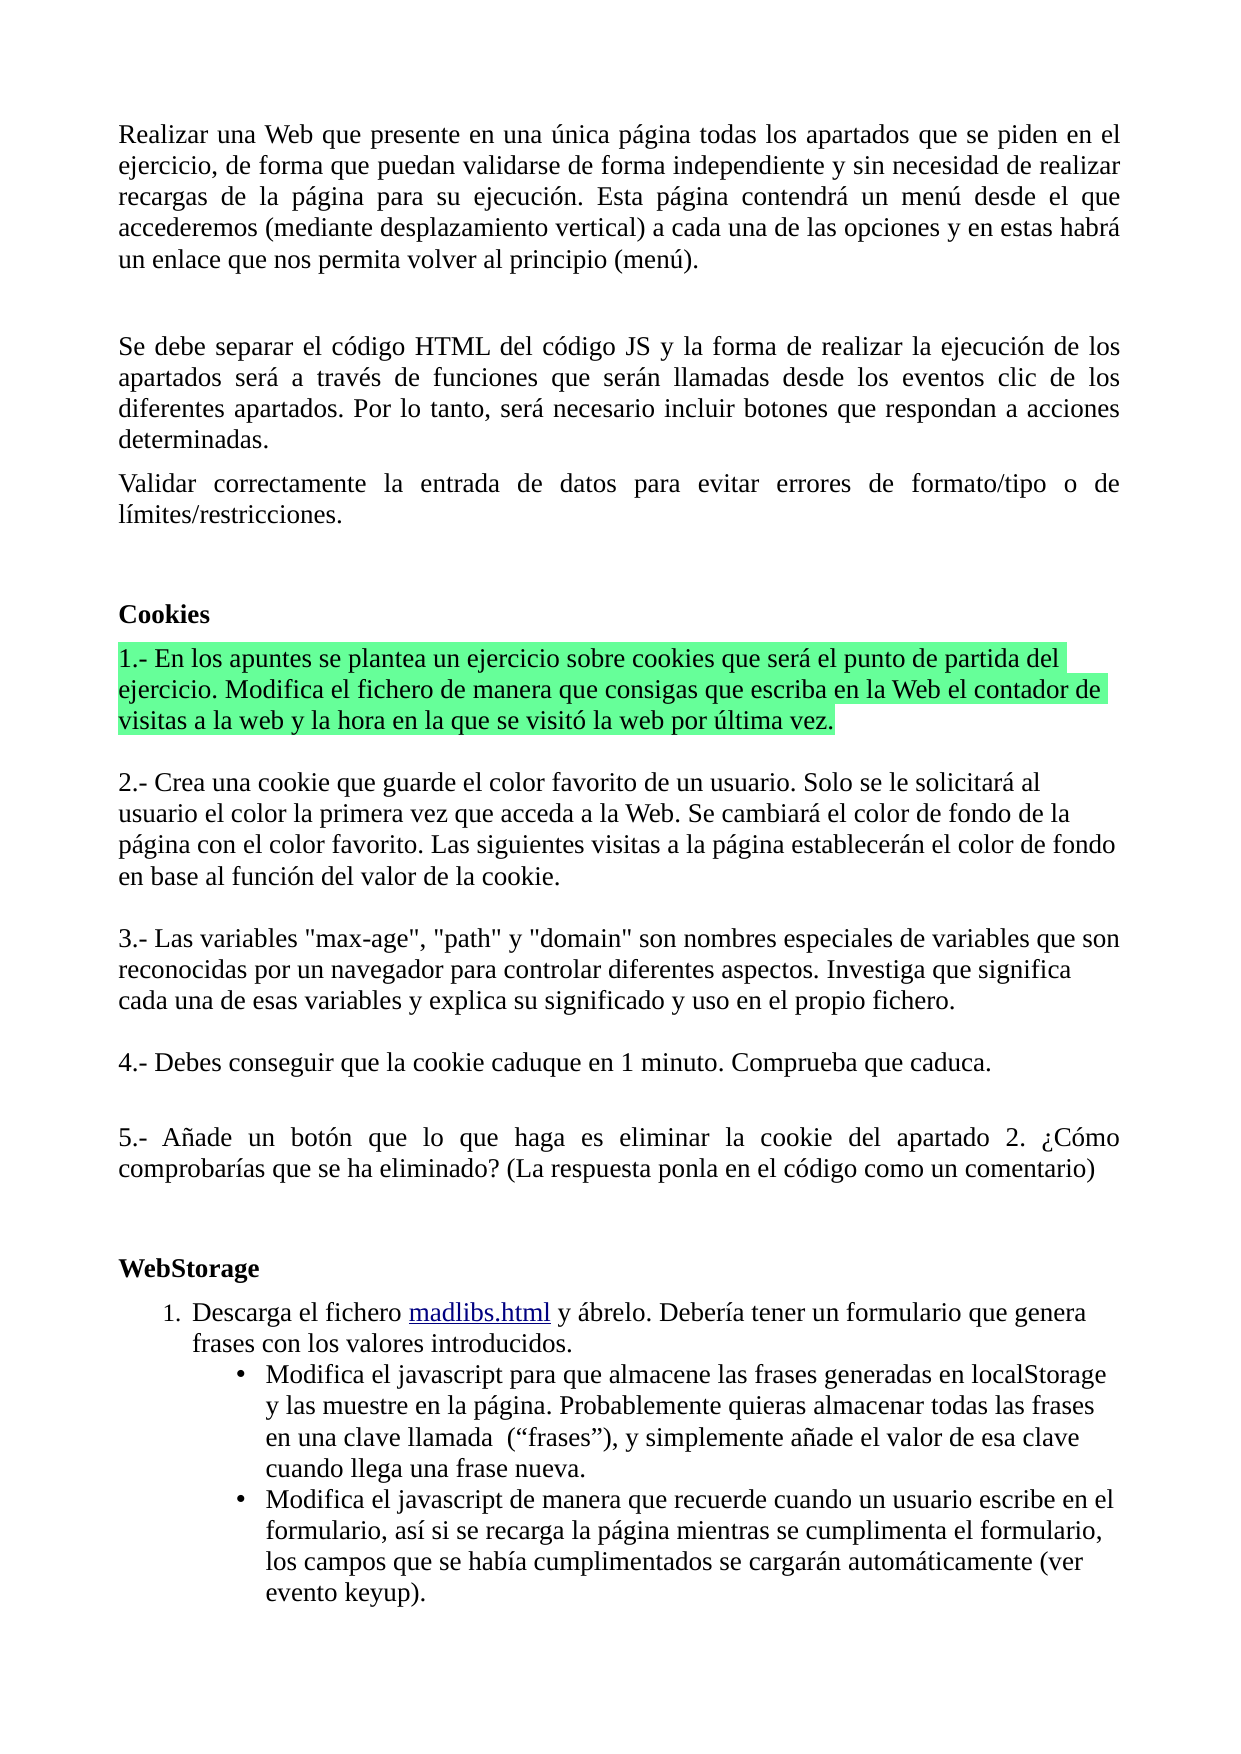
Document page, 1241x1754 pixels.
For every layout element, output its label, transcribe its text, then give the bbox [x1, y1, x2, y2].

text Se debe separar el código HTML del código JS y la forma de realizar la ejecución de los apartados será a través de funciones que serán llamadas desde los eventos clic de los diferentes apartados. Por lo tanto, será necesario incluir botones que respondan a acciones determinadas. [118, 330, 1122, 454]
list Modifica el javascript de manera que recuerde cuando un usuario escribe en el formulario, así si se recarga la página mientras se cumplimenta el formulario, los campos que se había cumplimentados se cargarán automáticamente (ver evento keyup). [236, 1483, 1122, 1608]
list Modifica el javascript para que almacene las frases generadas en localStorage y las muestre en la página. Probablemente quieras almacenar todas las frases en una clave llamada (“frases”), y simplemente añade el valor de esa clave cuando llega una frase nueva. [236, 1358, 1122, 1483]
text 1.- En los apuntes se plantea un ejercicio sobre cookies que será el punto de partida del ejercicio. Modifica el fichero de manera que consigas que escriba en la Web el contador de visitas a la web y la hora en la que se visitó la web por última vez. 2.- Crea una cookie que guarde el color favorito de un usuario. Solo se le solicitará al usuario el color la primera vez que acceda a la Web. Se cambiará el color de fondo de la página con el color favorito. Las siguientes visitas a la página establecerán el color de fondo en base al función del valor de la cookie. 3.- Las variables "max-age", "path" y "domain" son nombres especiales de variables que son reconocidas por un navegador para controlar diferentes aspectos. Investiga que significa cada una de esas variables y explica su significado y uso en el propio fichero. 4.- Debes conseguir que la cookie caduque en 1 minuto. Comprueba que caduca. [118, 642, 1122, 1078]
text Validar correctamente la entrada de datos para evitar errores de formato/tipo o de límites/restricciones. [118, 467, 1122, 529]
text Realizar una Web que presente en una única página todas los apartados que se piden en el ejercicio, de forma que puedan validarse de forma independiente y sin necesidad de realizar recargas de la página para su ejecución. Esta página contendrá un menú desde el que accederemos (mediante desplazamiento vertical) a cada una de las opciones y en estas habrá un enlace que nos permita volver al principio (menú). [118, 118, 1122, 274]
subtitle WebStorage [118, 1221, 1122, 1283]
subtitle Cookies [118, 567, 1122, 629]
list Descarga el fichero madlibs.html y ábrelo. Debería tener un formulario que genera frases con los valores introducidos. [162, 1296, 1122, 1358]
text 5.- Añade un botón que lo que haga es eliminar la cookie del apartado 2. ¿Cómo comprobarías que se ha eliminado? (La respuesta ponla en el código como un comentario) [118, 1090, 1122, 1184]
